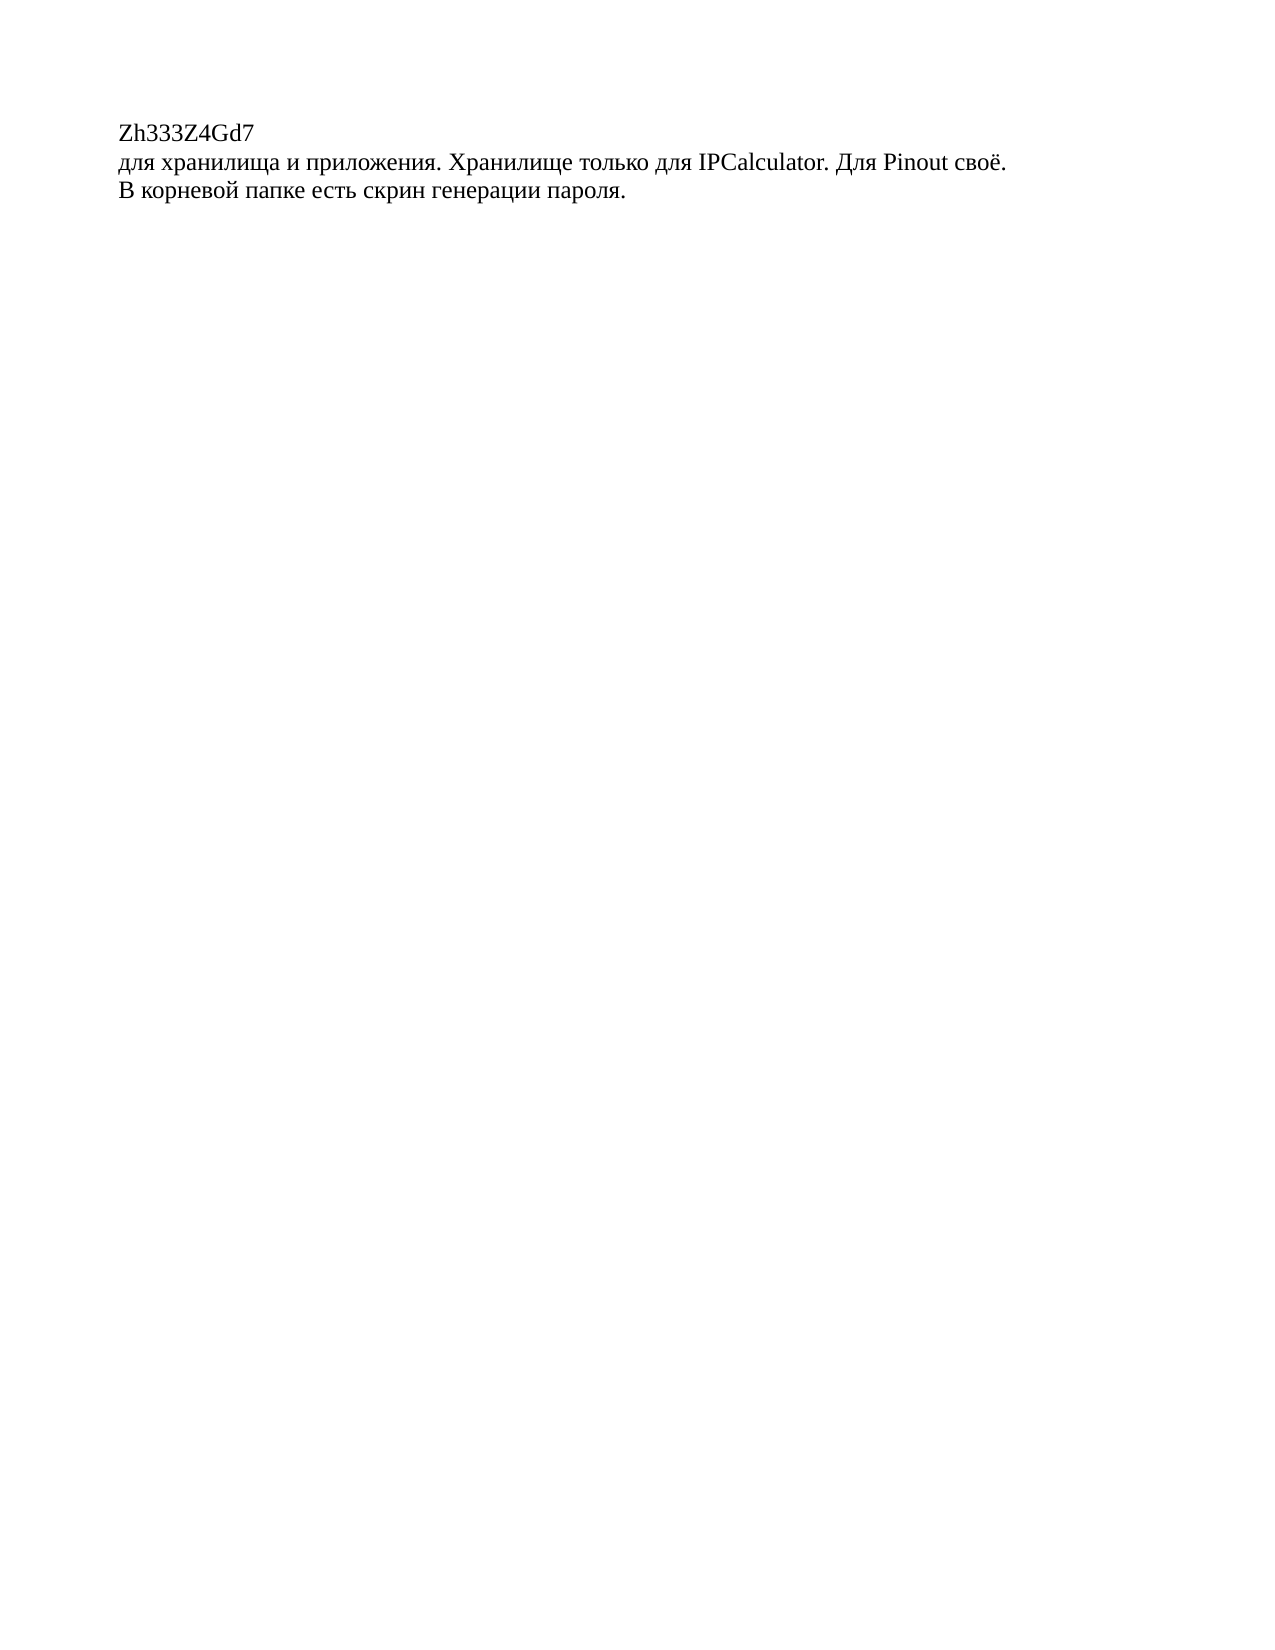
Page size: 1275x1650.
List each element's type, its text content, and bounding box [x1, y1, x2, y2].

text В корневой папке есть скрин генерации пароля. [118, 176, 1157, 204]
text для хранилища и приложения. Хранилище только для IPCalculator. Для Pinout своё. [118, 147, 1157, 176]
text Zh333Z4Gd7 [118, 118, 1157, 147]
